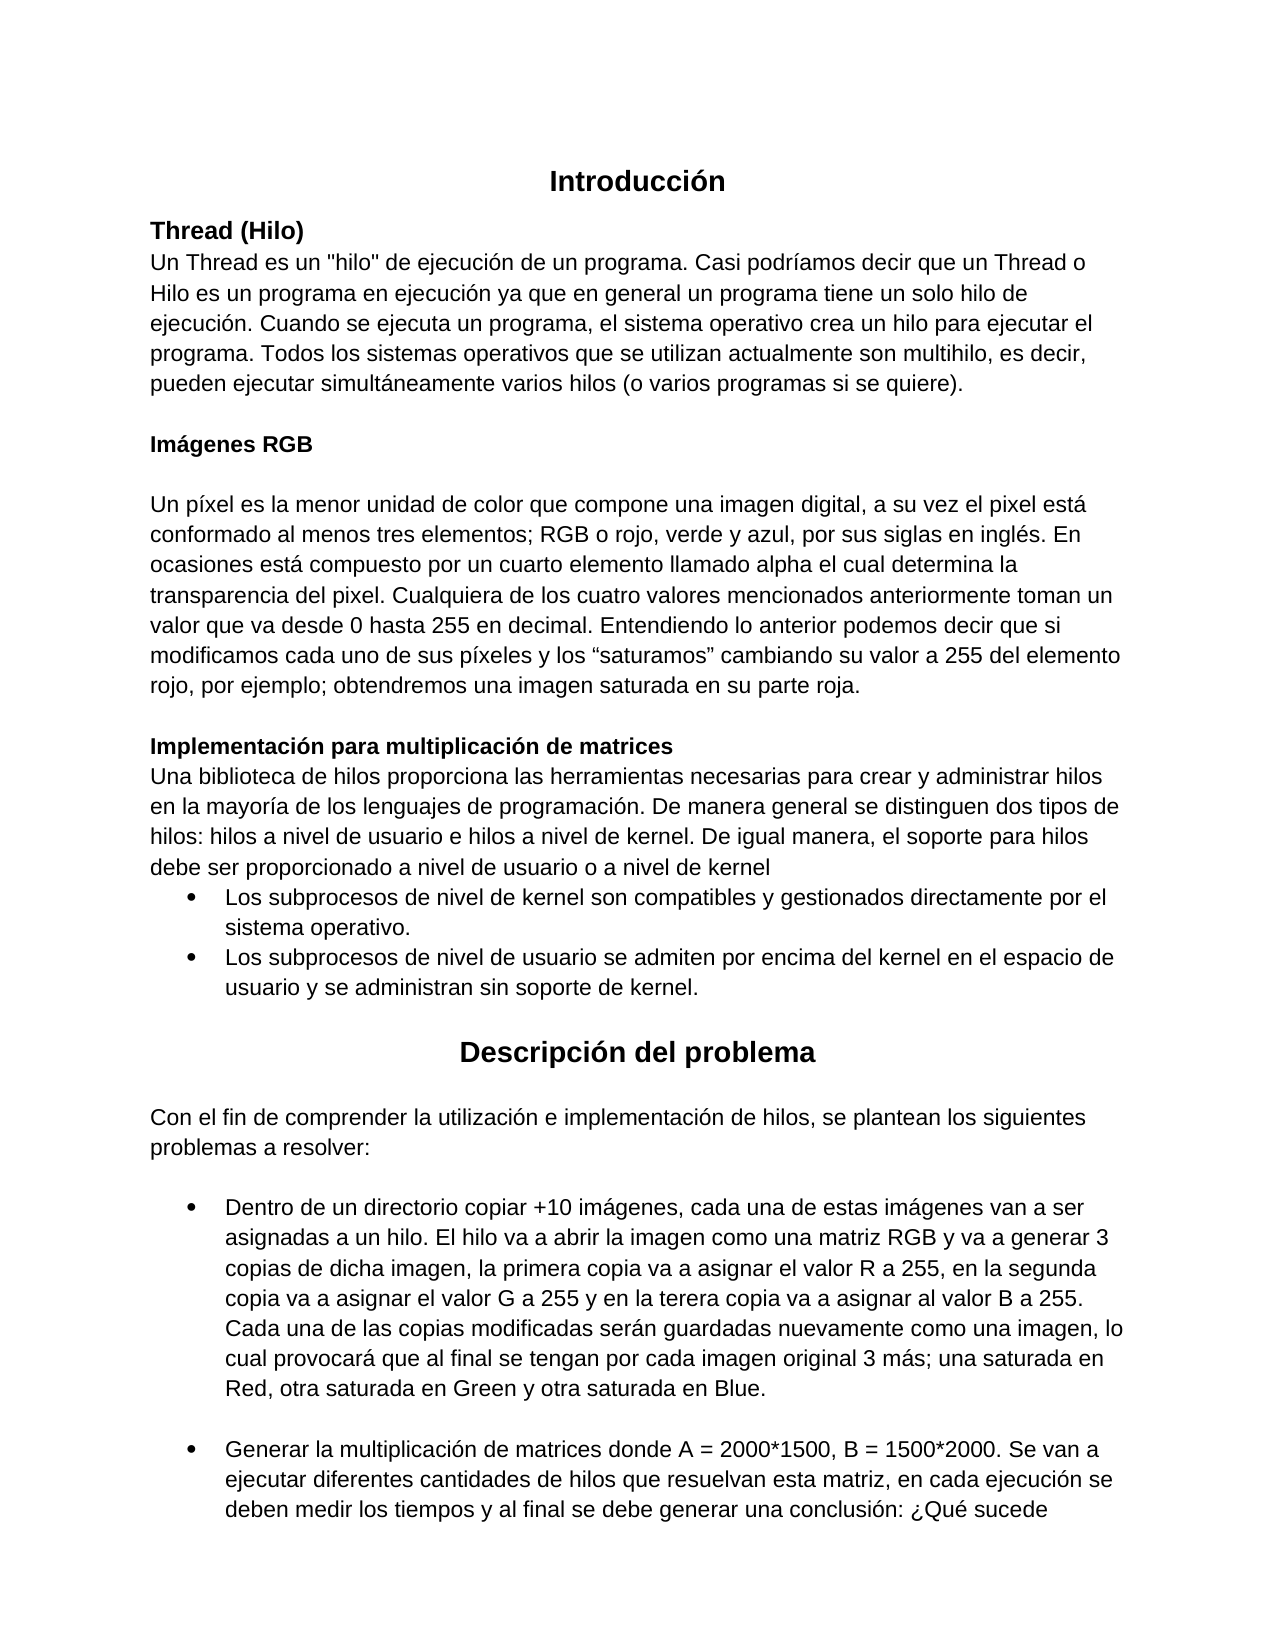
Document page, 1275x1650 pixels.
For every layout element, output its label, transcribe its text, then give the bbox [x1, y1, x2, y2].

text Imágenes RGB [150, 431, 1125, 457]
text Un Thread es un "hilo" de ejecución de un programa. Casi podríamos decir que un Thread o Hilo es un programa en ejecución ya que en general un programa tiene un solo hilo de ejecución. Cuando se ejecuta un programa, el sistema operativo crea un hilo para ejecutar el programa. Todos los sistemas operativos que se utilizan actualmente son multihilo, es decir, pueden ejecutar simultáneamente varios hilos (o varios programas si se quiere). [150, 249, 1125, 397]
text Implementación para multiplicación de matrices [150, 733, 1125, 759]
list Los subprocesos de nivel de usuario se admiten por encima del kernel en el espacio de usuario y se administran sin soporte de kernel. [187, 944, 1125, 1001]
text Descripción del problema [150, 1035, 1125, 1068]
text Un píxel es la menor unidad de color que compone una imagen digital, a su vez el pixel está conformado al menos tres elementos; RGB o rojo, verde y azul, por sus siglas en inglés. En ocasiones está compuesto por un cuarto elemento llamado alpha el cual determina la transparencia del pixel. Cualquiera de los cuatro valores mencionados anteriormente toman un valor que va desde 0 hasta 255 en decimal. Entendiendo lo anterior podemos decir que si modificamos cada uno de sus píxeles y los “saturamos” cambiando su valor a 255 del elemento rojo, por ejemplo; obtendremos una imagen saturada en su parte roja. [150, 491, 1125, 699]
text Con el fin de comprender la utilización e implementación de hilos, se plantean los siguientes problemas a resolver: [150, 1103, 1125, 1160]
list Generar la multiplicación de matrices donde A = 2000*1500, B = 1500*2000. Se van a ejecutar diferentes cantidades de hilos que resuelvan esta matriz, en cada ejecución se deben medir los tiempos y al final se debe generar una conclusión: ¿Qué sucede [187, 1436, 1125, 1523]
text Thread (Hilo) [150, 216, 1125, 245]
text Una biblioteca de hilos proporciona las herramientas necesarias para crear y administrar hilos en la mayoría de los lenguajes de programación. De manera general se distinguen dos tipos de hilos: hilos a nivel de usuario e hilos a nivel de kernel. De igual manera, el soporte para hilos debe ser proporcionado a nivel de usuario o a nivel de kernel [150, 763, 1125, 880]
text Introducción [150, 163, 1125, 197]
list Dentro de un directorio copiar +10 imágenes, cada una de estas imágenes van a ser asignadas a un hilo. El hilo va a abrir la imagen como una matriz RGB y va a generar 3 copias de dicha imagen, la primera copia va a asignar el valor R a 255, en la segunda copia va a asignar el valor G a 255 y en la terera copia va a asignar al valor B a 255. Cada una de las copias modificadas serán guardadas nuevamente como una imagen, lo cual provocará que al final se tengan por cada imagen original 3 más; una saturada en Red, otra saturada en Green y otra saturada en Blue. [187, 1194, 1125, 1402]
list Los subprocesos de nivel de kernel son compatibles y gestionados directamente por el sistema operativo. [187, 884, 1125, 940]
